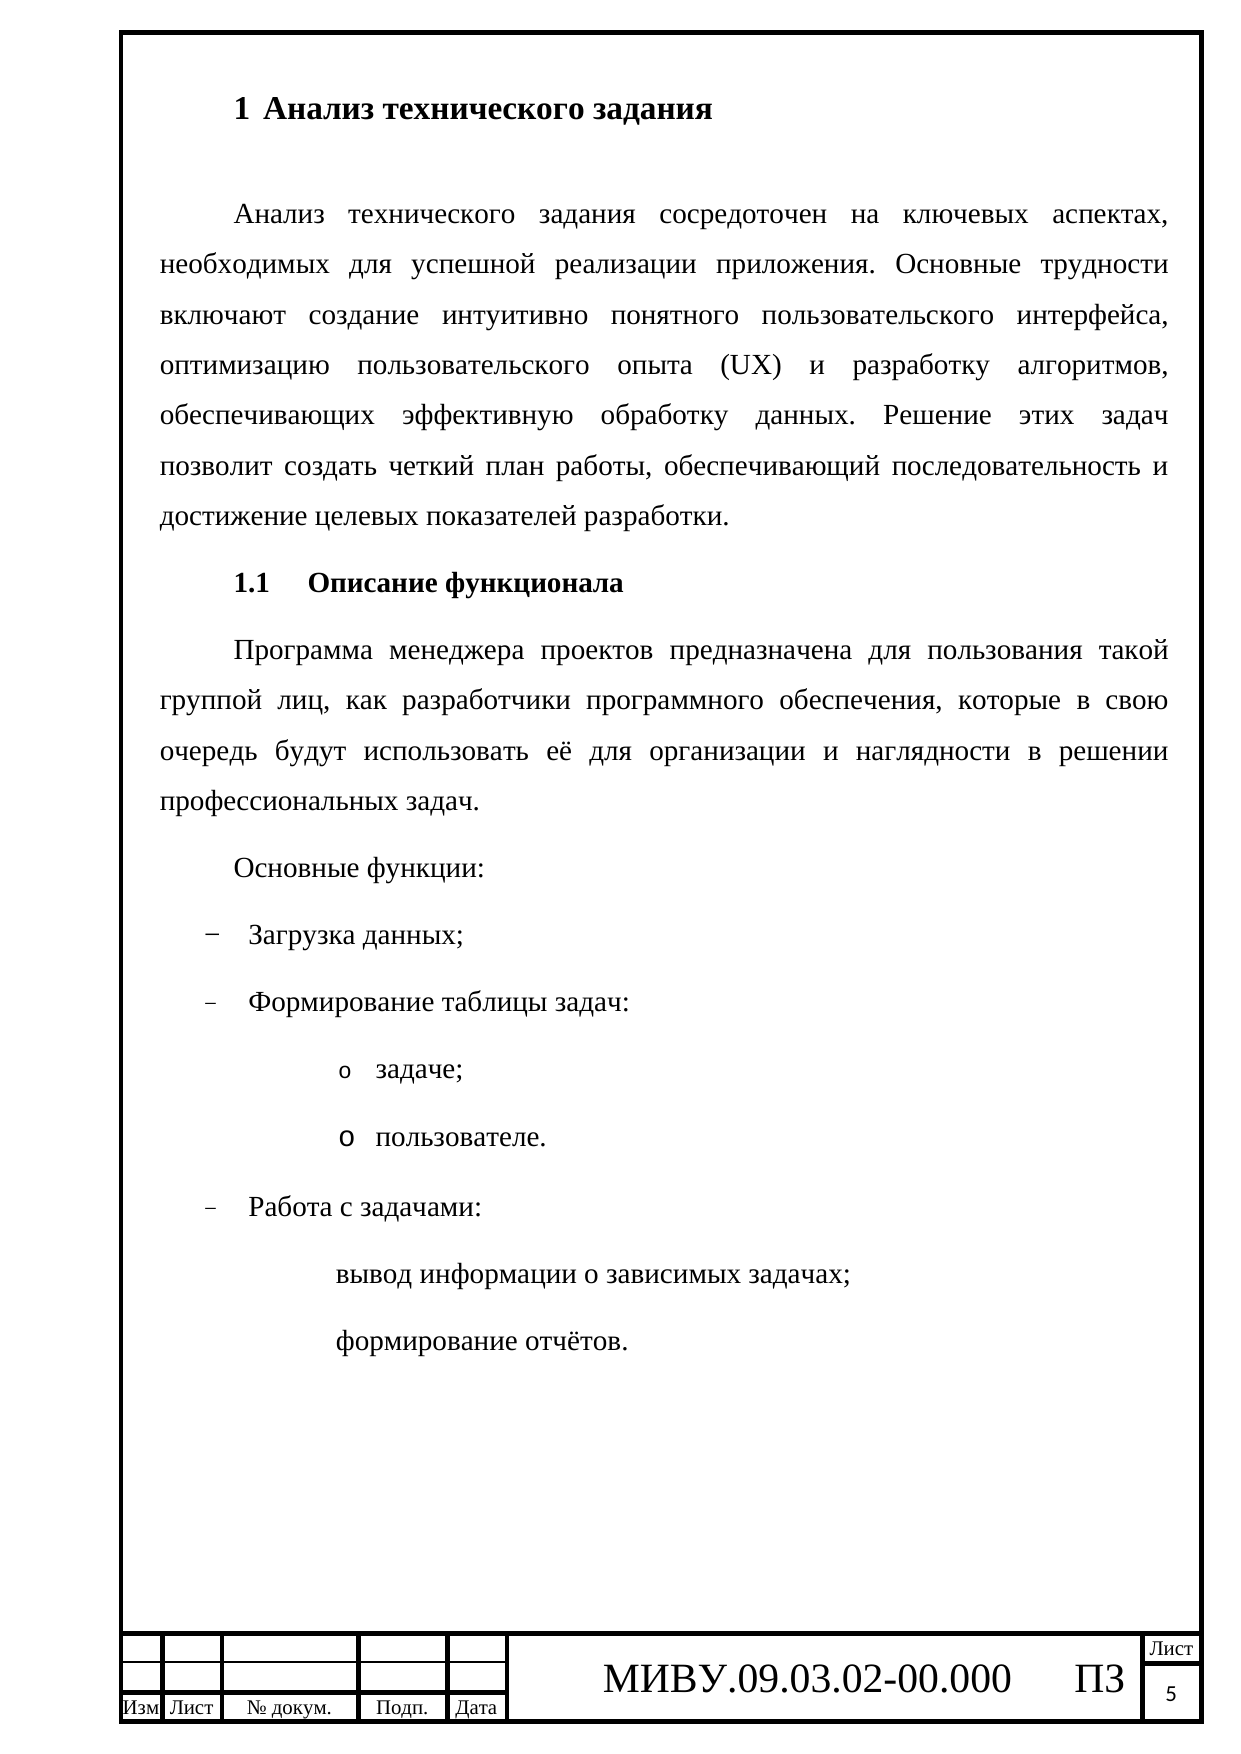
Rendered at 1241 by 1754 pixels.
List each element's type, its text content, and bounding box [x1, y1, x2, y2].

list формирование отчётов. [204, 1323, 1140, 1357]
list Загрузка данных; [204, 917, 1140, 950]
list Формирование таблицы задач: [204, 984, 1140, 1017]
text Программа менеджера проектов предназначена для пользования такой группой лиц, как разработчики программного обеспечения, которые в свою очередь будут использовать её для организации и наглядности в решении профессиональных задач. [159, 632, 1169, 816]
text Анализ технического задания сосредоточен на ключевых аспектах, необходимых для успешной реализации приложения. Основные трудности включают создание интуитивно понятного пользовательского интерфейса, оптимизацию пользовательского опыта (UX) и разработку алгоритмов, обеспечивающих эффективную обработку данных. Решение этих задач позволит создать четкий план работы, обеспечивающий последовательность и достижение целевых показателей разработки. [159, 196, 1169, 532]
text Основные функции: [159, 850, 1169, 883]
subtitle Анализ технического задания [233, 89, 1169, 127]
list задаче; [338, 1051, 1140, 1085]
list пользователе. [338, 1119, 1140, 1155]
list Работа с задачами: [204, 1189, 1140, 1223]
subtitle Описание функционала [159, 565, 1136, 598]
list вывод информации о зависимых задачах; [204, 1256, 1140, 1290]
